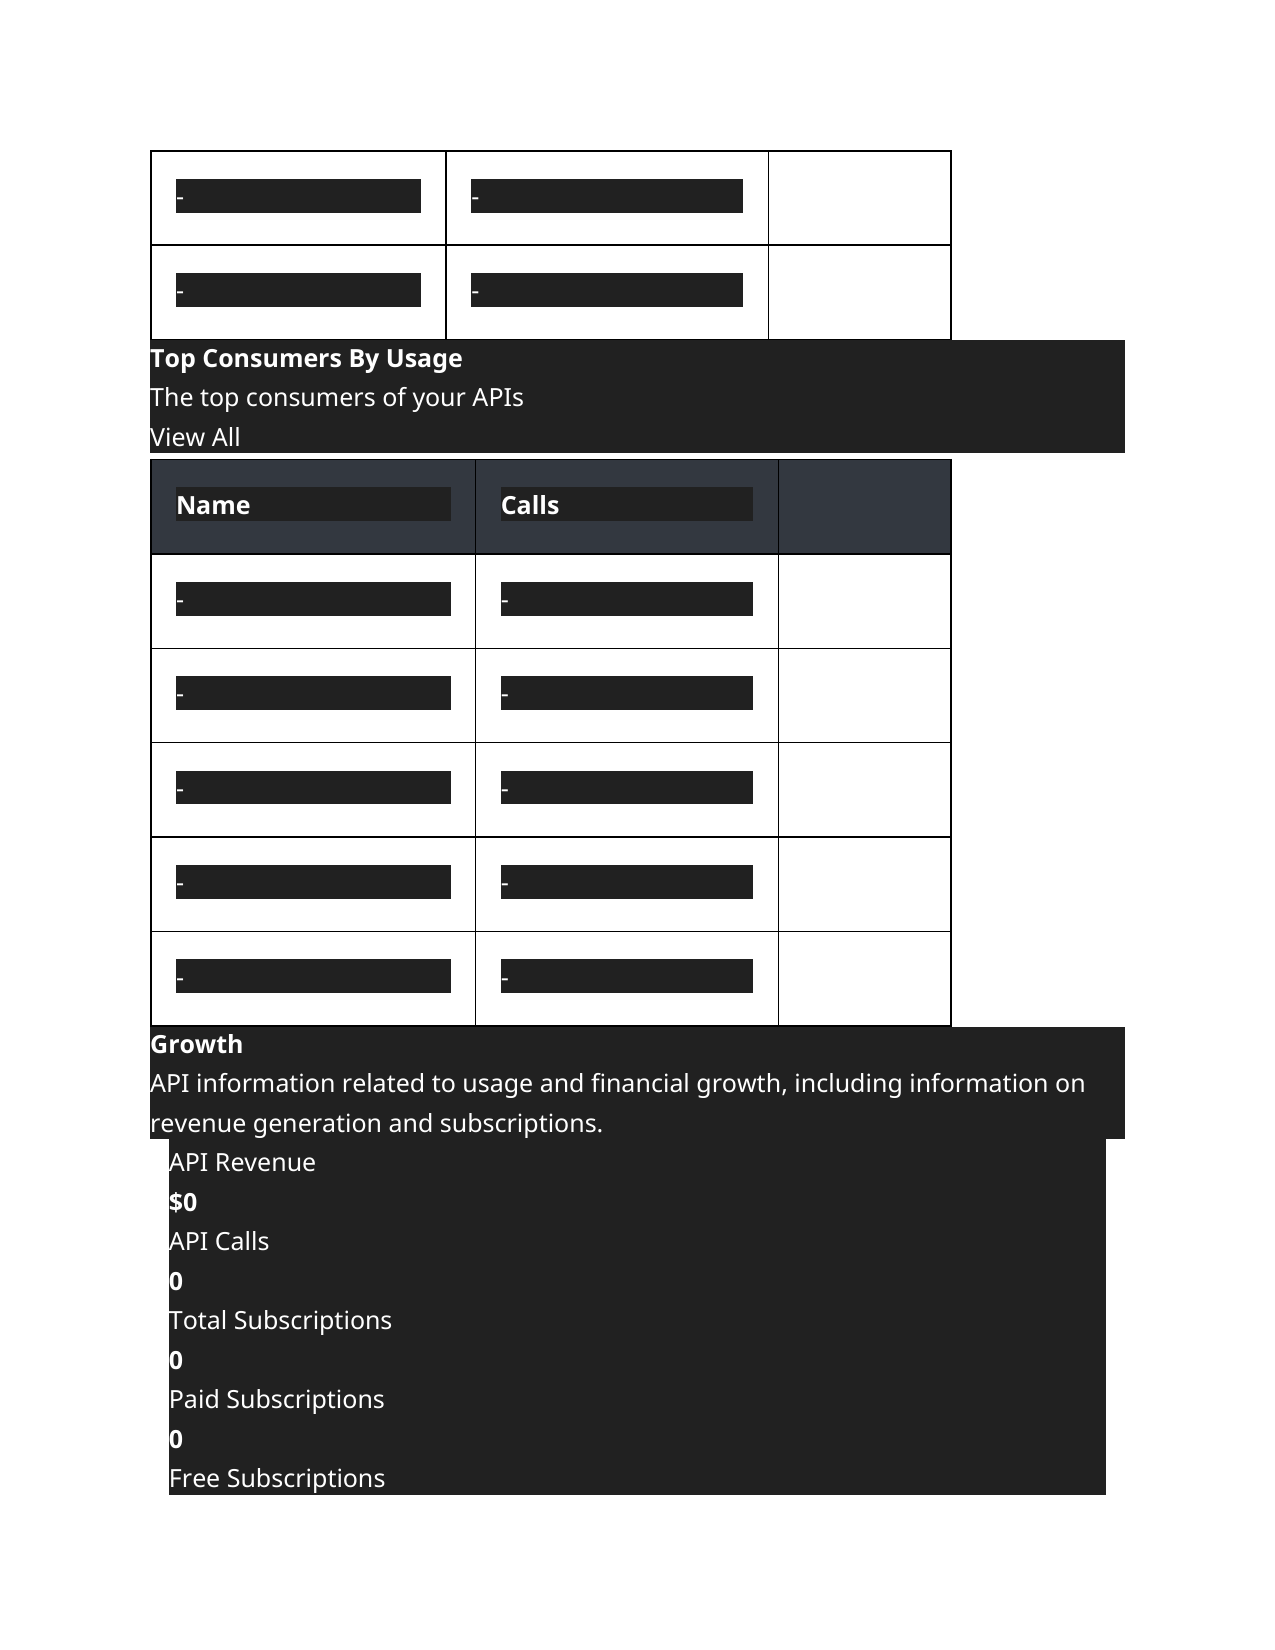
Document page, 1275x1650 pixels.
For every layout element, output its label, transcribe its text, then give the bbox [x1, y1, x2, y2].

table_header Calls [476, 460, 778, 553]
text Total Subscriptions [169, 1303, 1106, 1337]
table_cell - [152, 649, 475, 742]
text Growth [150, 1027, 1125, 1061]
text API Calls [169, 1224, 1106, 1258]
text 0 [169, 1342, 1106, 1376]
text 0 [169, 1421, 1106, 1455]
table_cell [769, 152, 950, 244]
text API Revenue [169, 1145, 1106, 1179]
text 0 [169, 1263, 1106, 1297]
text Top Consumers By Usage [150, 340, 1125, 374]
table_cell [779, 838, 950, 931]
table_header [779, 460, 950, 553]
table_header Name [152, 460, 475, 553]
table_cell - [476, 838, 778, 931]
table_cell - [152, 246, 445, 339]
table_cell - [447, 152, 768, 244]
table_cell [779, 555, 950, 647]
text Free Subscriptions [169, 1461, 1106, 1495]
text $0 [169, 1184, 1106, 1218]
table_cell [779, 743, 950, 836]
table_cell - [152, 555, 475, 647]
table_cell - [152, 152, 445, 244]
table_cell - [152, 932, 475, 1025]
table_cell - [152, 838, 475, 931]
table_cell - [447, 246, 768, 339]
table_cell - [152, 743, 475, 836]
text Paid Subscriptions [169, 1382, 1106, 1416]
table_cell [779, 649, 950, 742]
table_cell - [476, 555, 778, 647]
table_cell [769, 246, 950, 339]
table_cell - [476, 743, 778, 836]
table_cell - [476, 932, 778, 1025]
table_cell [779, 932, 950, 1025]
text View All [150, 419, 1125, 453]
text The top consumers of your APIs [150, 380, 1125, 414]
text API information related to usage and financial growth, including information on revenue generation and subscriptions. [150, 1066, 1125, 1139]
table_cell - [476, 649, 778, 742]
